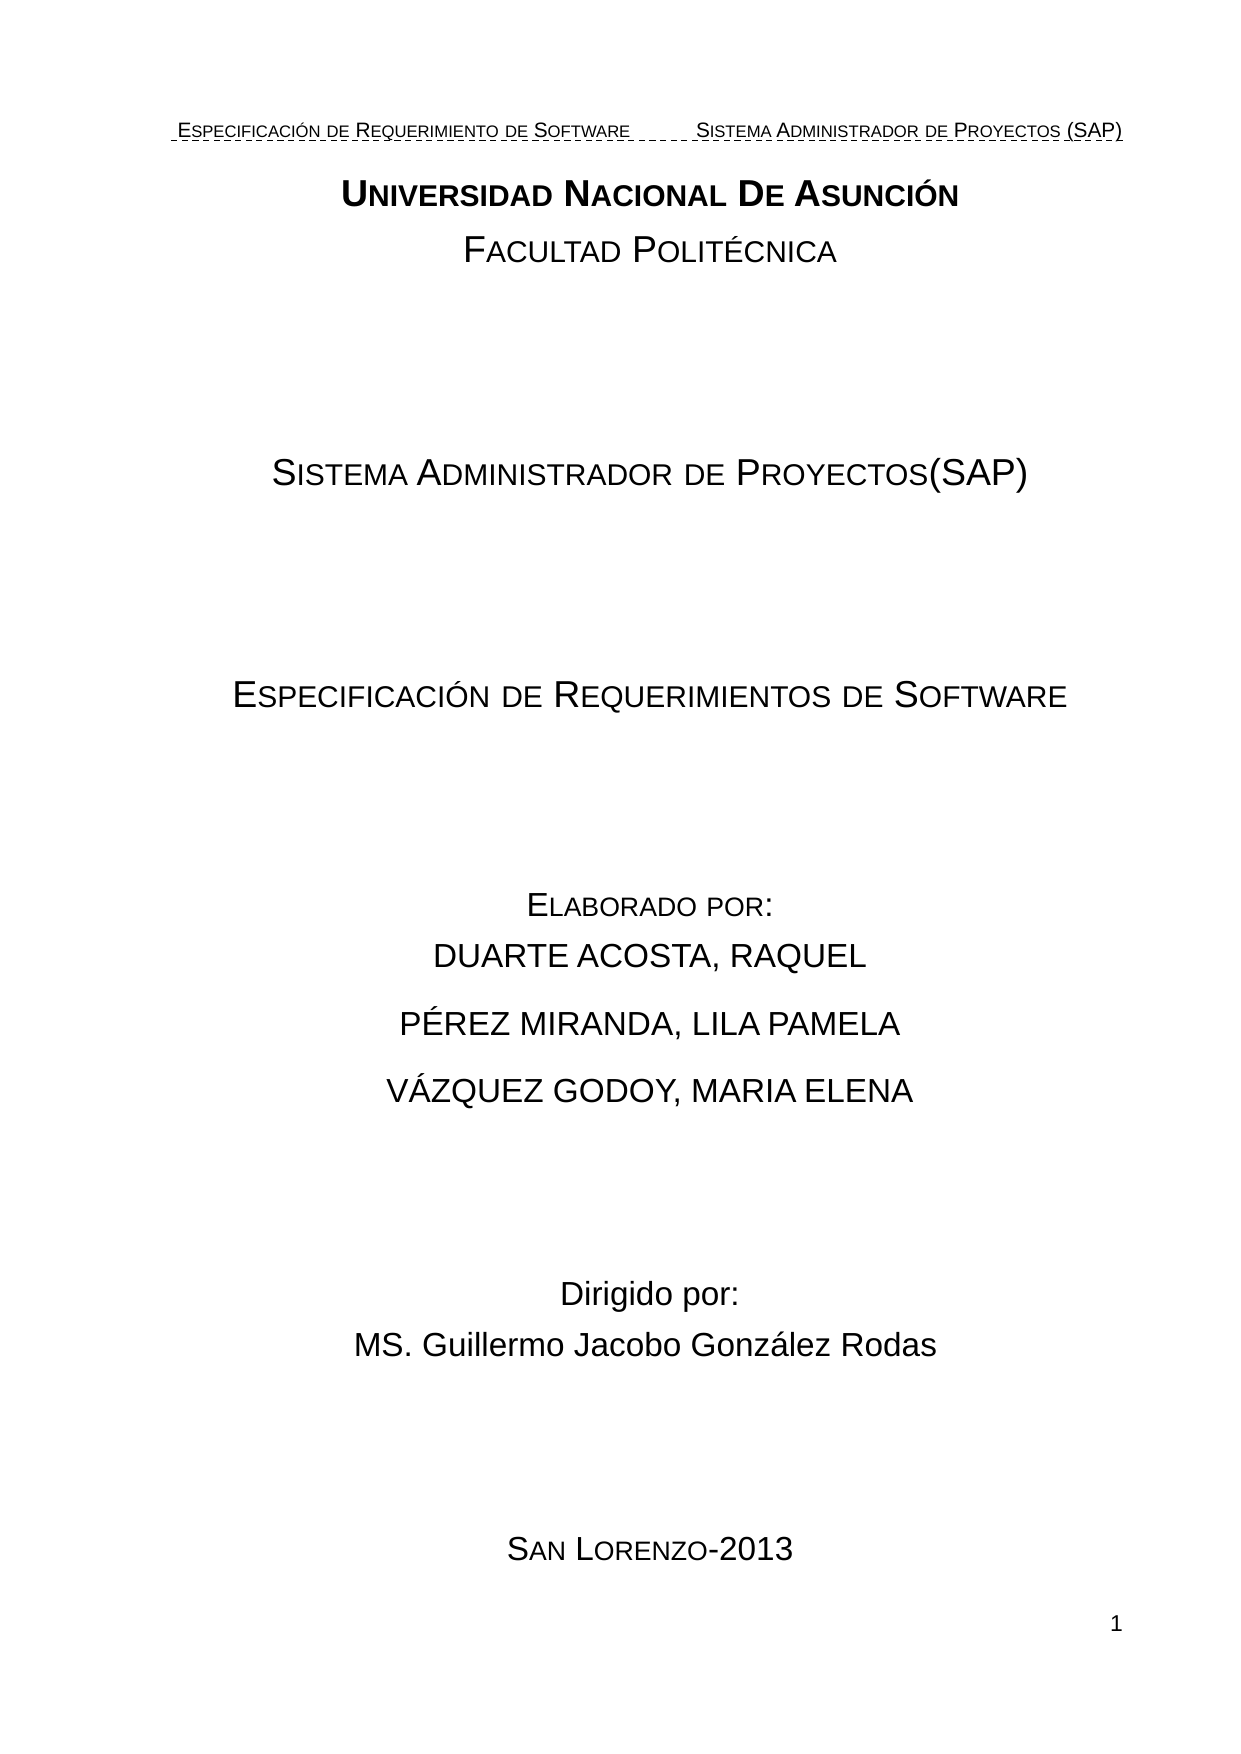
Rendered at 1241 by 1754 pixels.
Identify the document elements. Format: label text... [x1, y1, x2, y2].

text VÁZQUEZ GODOY, MARIA ELENA [177, 1071, 1122, 1110]
text Elaborado por: [177, 885, 1122, 924]
text Facultad Politécnica [177, 227, 1122, 270]
text DUARTE ACOSTA, RAQUEL [177, 936, 1122, 975]
text San Lorenzo-2013 [177, 1529, 1122, 1567]
text PÉREZ MIRANDA, LILA PAMELA [177, 1004, 1122, 1042]
text Dirigido por: [177, 1274, 1122, 1313]
text Universidad Nacional De Asunción [177, 172, 1122, 215]
text Sistema Administrador de Proyectos(SAP) [177, 450, 1122, 493]
text Especificación de Requerimientos de Software [177, 672, 1122, 715]
text MS. Guillermo Jacobo González Rodas [177, 1325, 1122, 1364]
